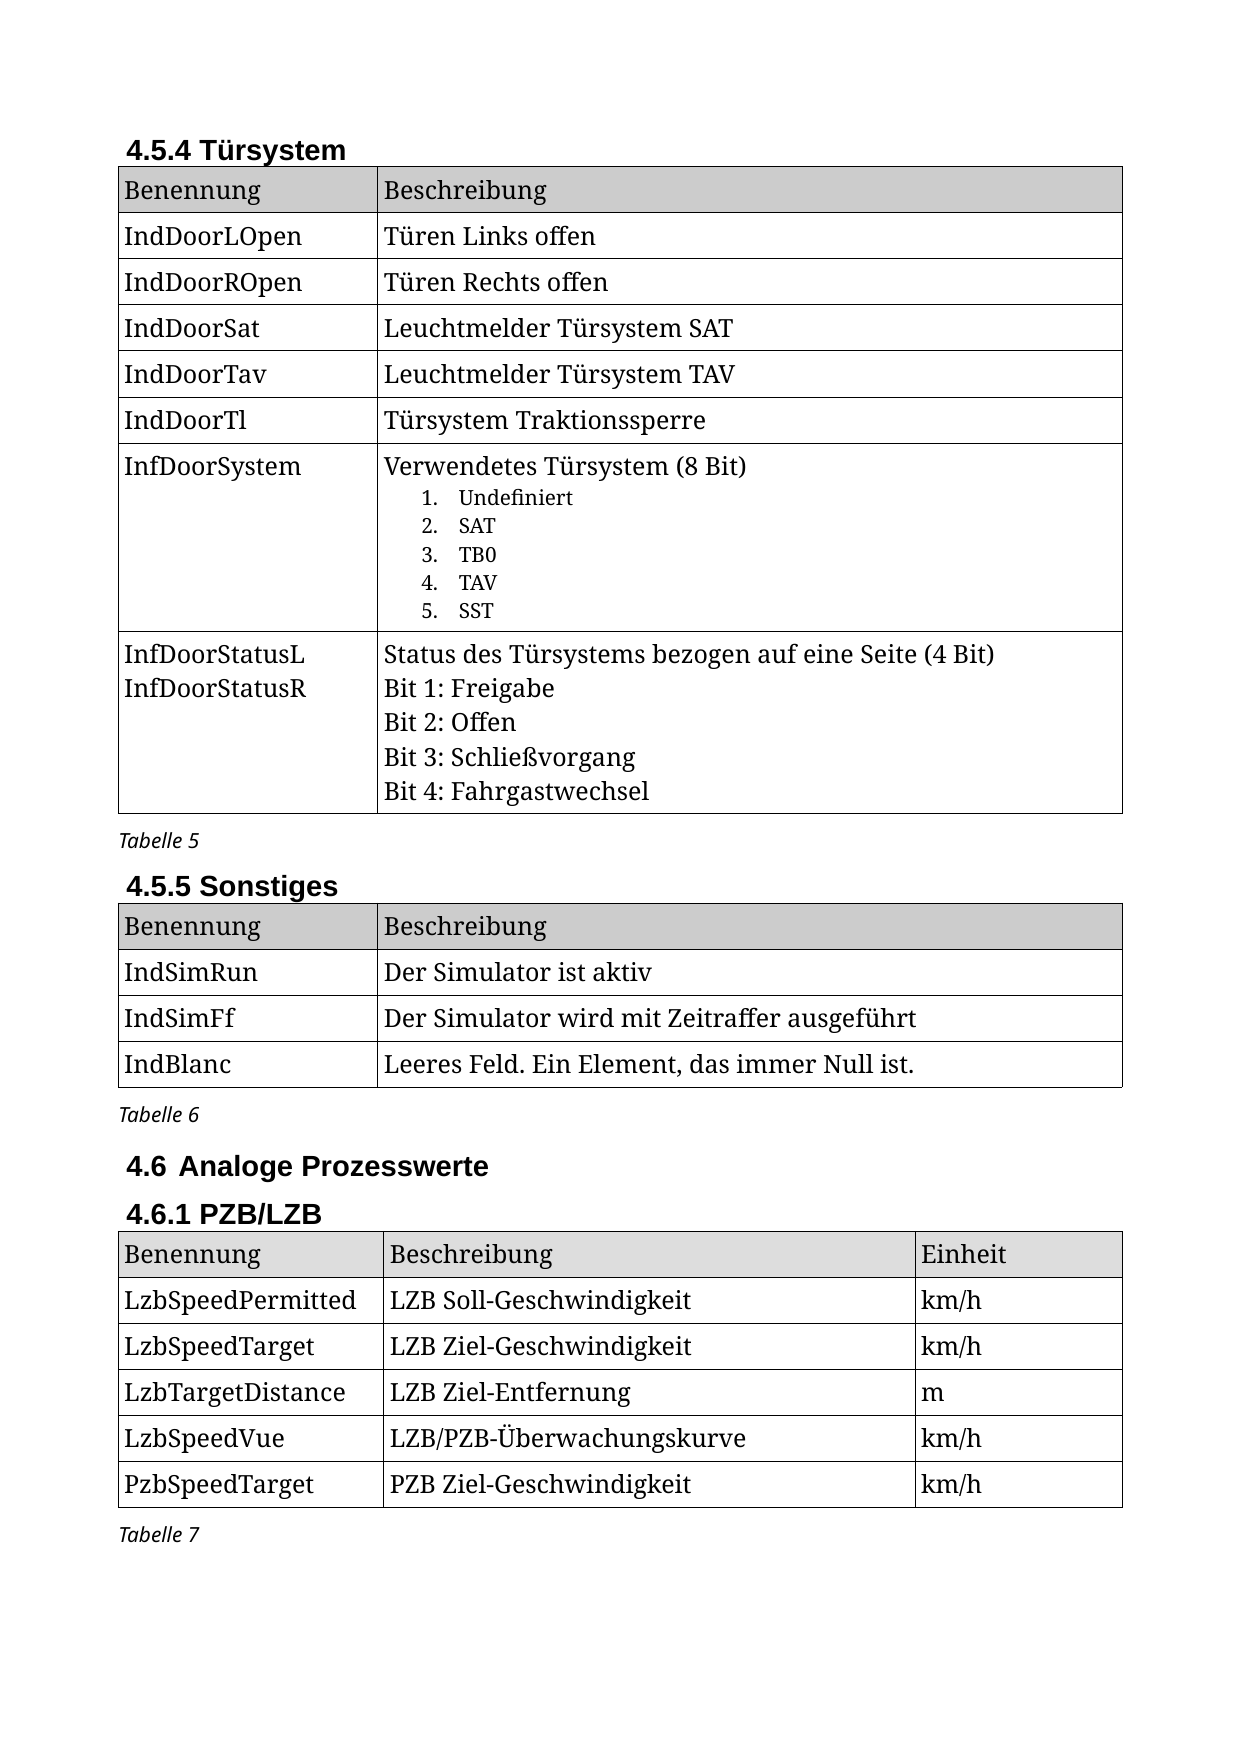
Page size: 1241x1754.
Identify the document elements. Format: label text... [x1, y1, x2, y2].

table_cell LZB Soll-Geschwindigkeit [384, 1278, 915, 1323]
table_cell LZB Ziel-Entfernung [384, 1370, 915, 1415]
table_header Benennung [119, 167, 377, 212]
table_cell Der Simulator wird mit Zeitraffer ausgeführt [378, 996, 1122, 1041]
text Tabelle 5 [118, 826, 1122, 854]
table_header Beschreibung [384, 1232, 915, 1277]
table_cell LzbTargetDistance [119, 1370, 383, 1415]
table_cell Leuchtmelder Türsystem TAV [378, 351, 1122, 396]
table_cell Verwendetes Türsystem (8 Bit) Undefiniert SAT TB0 TAV SST [378, 444, 1122, 631]
text Tabelle 6 [118, 1100, 1122, 1128]
table_cell InfDoorStatusL InfDoorStatusR [119, 632, 377, 813]
table_cell km/h [916, 1278, 1122, 1323]
table_cell PzbSpeedTarget [119, 1462, 383, 1507]
table_cell IndDoorROpen [119, 259, 377, 304]
table_cell Türen Rechts offen [378, 259, 1122, 304]
table_header Einheit [916, 1232, 1122, 1277]
table_cell IndDoorTav [119, 351, 377, 396]
subtitle Sonstiges [118, 869, 1122, 903]
table_cell Leeres Feld. Ein Element, das immer Null ist. [378, 1042, 1122, 1087]
table_cell m [916, 1370, 1122, 1415]
subtitle PZB/LZB [118, 1197, 1122, 1231]
table_header Benennung [119, 1232, 383, 1277]
table_cell LzbSpeedPermitted [119, 1278, 383, 1323]
table_cell LZB/PZB-Überwachungskurve [384, 1416, 915, 1461]
subtitle Analoge Prozesswerte [118, 1149, 1122, 1183]
table_cell km/h [916, 1462, 1122, 1507]
table_cell km/h [916, 1416, 1122, 1461]
table_cell IndSimFf [119, 996, 377, 1041]
table_cell Der Simulator ist aktiv [378, 950, 1122, 995]
table_cell LZB Ziel-Geschwindigkeit [384, 1324, 915, 1369]
subtitle Türsystem [118, 133, 1122, 166]
table_cell Leuchtmelder Türsystem SAT [378, 305, 1122, 350]
text Tabelle 7 [118, 1520, 1122, 1548]
table_cell IndBlanc [119, 1042, 377, 1087]
table_header Benennung [119, 904, 377, 949]
table_cell Türsystem Traktionssperre [378, 398, 1122, 442]
table_cell InfDoorSystem [119, 444, 377, 631]
table_cell LzbSpeedTarget [119, 1324, 383, 1369]
table_cell IndDoorLOpen [119, 213, 377, 258]
table_cell km/h [916, 1324, 1122, 1369]
table_cell Status des Türsystems bezogen auf eine Seite (4 Bit) Bit 1: Freigabe Bit 2: Offen Bit 3: Schließvorgang Bit 4: Fahrgastwechsel [378, 632, 1122, 813]
table_header Beschreibung [378, 167, 1122, 212]
table_cell Türen Links offen [378, 213, 1122, 258]
table_cell IndSimRun [119, 950, 377, 995]
table_cell PZB Ziel-Geschwindigkeit [384, 1462, 915, 1507]
table_cell IndDoorTl [119, 398, 377, 442]
table_header Beschreibung [378, 904, 1122, 949]
table_cell IndDoorSat [119, 305, 377, 350]
table_cell LzbSpeedVue [119, 1416, 383, 1461]
